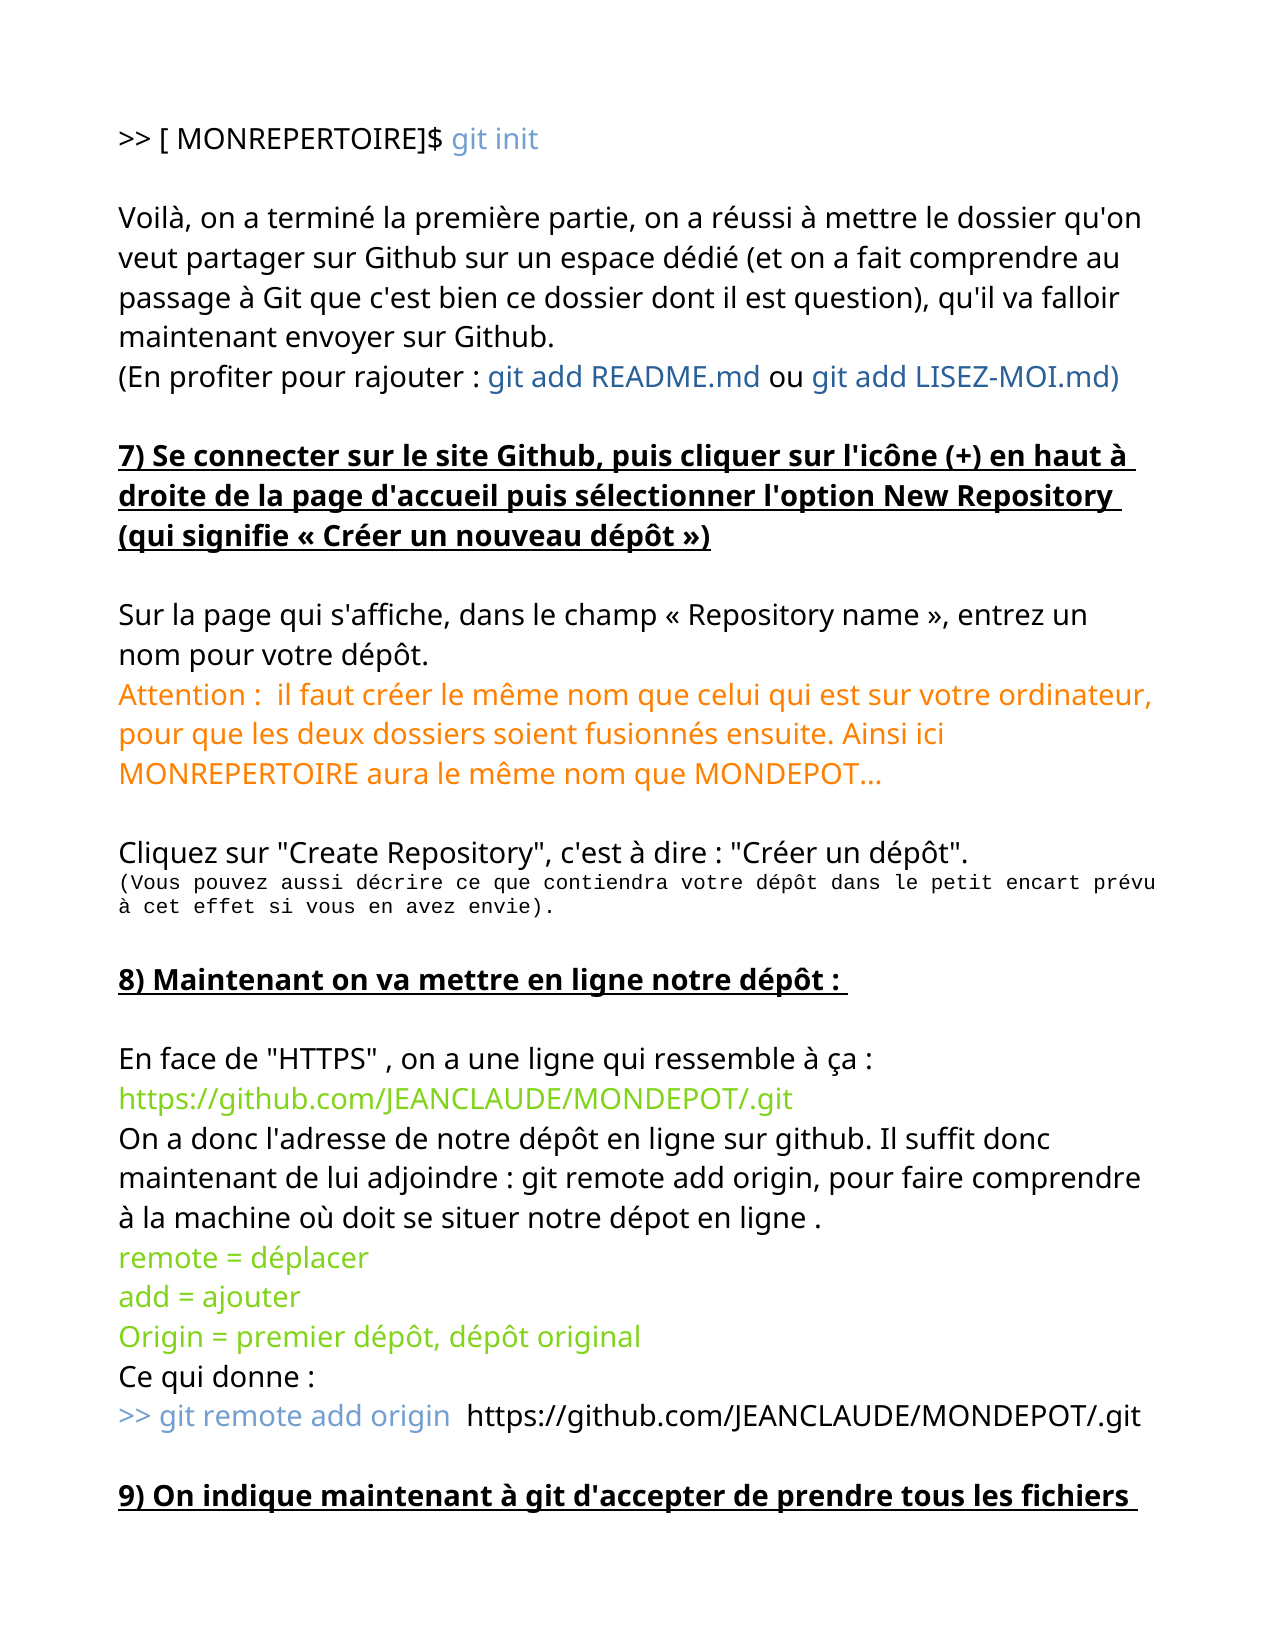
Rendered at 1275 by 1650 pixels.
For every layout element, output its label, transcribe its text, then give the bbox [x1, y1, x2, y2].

text remote = déplacer [118, 1237, 1157, 1277]
text 9) On indique maintenant à git d'accepter de prendre tous les fichiers [118, 1475, 1157, 1515]
text Ce qui donne : [118, 1356, 1157, 1396]
text Voilà, on a terminé la première partie, on a réussi à mettre le dossier qu'on veut partager sur Github sur un espace dédié (et on a fait comprendre au passage à Git que c'est bien ce dossier dont il est question), qu'il va falloir maintenant envoyer sur Github. (En profiter pour rajouter : git add README.md ou git add LISEZ-MOI.md) [118, 197, 1157, 396]
text 8) Maintenant on va mettre en ligne notre dépôt : [118, 959, 1157, 999]
text 7) Se connecter sur le site Github, puis cliquer sur l'icône (+) en haut à droite de la page d'accueil puis sélectionner l'option New Repository (qui signifie « Créer un nouveau dépôt ») [118, 396, 1157, 555]
text On a donc l'adresse de notre dépôt en ligne sur github. Il suffit donc maintenant de lui adjoindre : git remote add origin, pour faire comprendre à la machine où doit se situer notre dépot en ligne . [118, 1118, 1157, 1237]
text En face de "HTTPS" , on a une ligne qui ressemble à ça : https://github.com/JEANCLAUDE/MONDEPOT/.git [118, 999, 1157, 1118]
text Sur la page qui s'affiche, dans le champ « Repository name », entrez un nom pour votre dépôt. Attention : il faut créer le même nom que celui qui est sur votre ordinateur, pour que les deux dossiers soient fusionnés ensuite. Ainsi ici MONREPERTOIRE aura le même nom que MONDEPOT… [118, 555, 1157, 832]
text add = ajouter [118, 1277, 1157, 1316]
text Cliquez sur "Create Repository", c'est à dire : "Créer un dépôt". [118, 832, 1157, 872]
text >> git remote add origin https://github.com/JEANCLAUDE/MONDEPOT/.git [118, 1396, 1157, 1435]
text >> [ MONREPERTOIRE]$ git init [118, 118, 1157, 158]
text Origin = premier dépôt, dépôt original [118, 1316, 1157, 1356]
text (Vous pouvez aussi décrire ce que contiendra votre dépôt dans le petit encart prévu à cet effet si vous en avez envie). [118, 872, 1157, 919]
